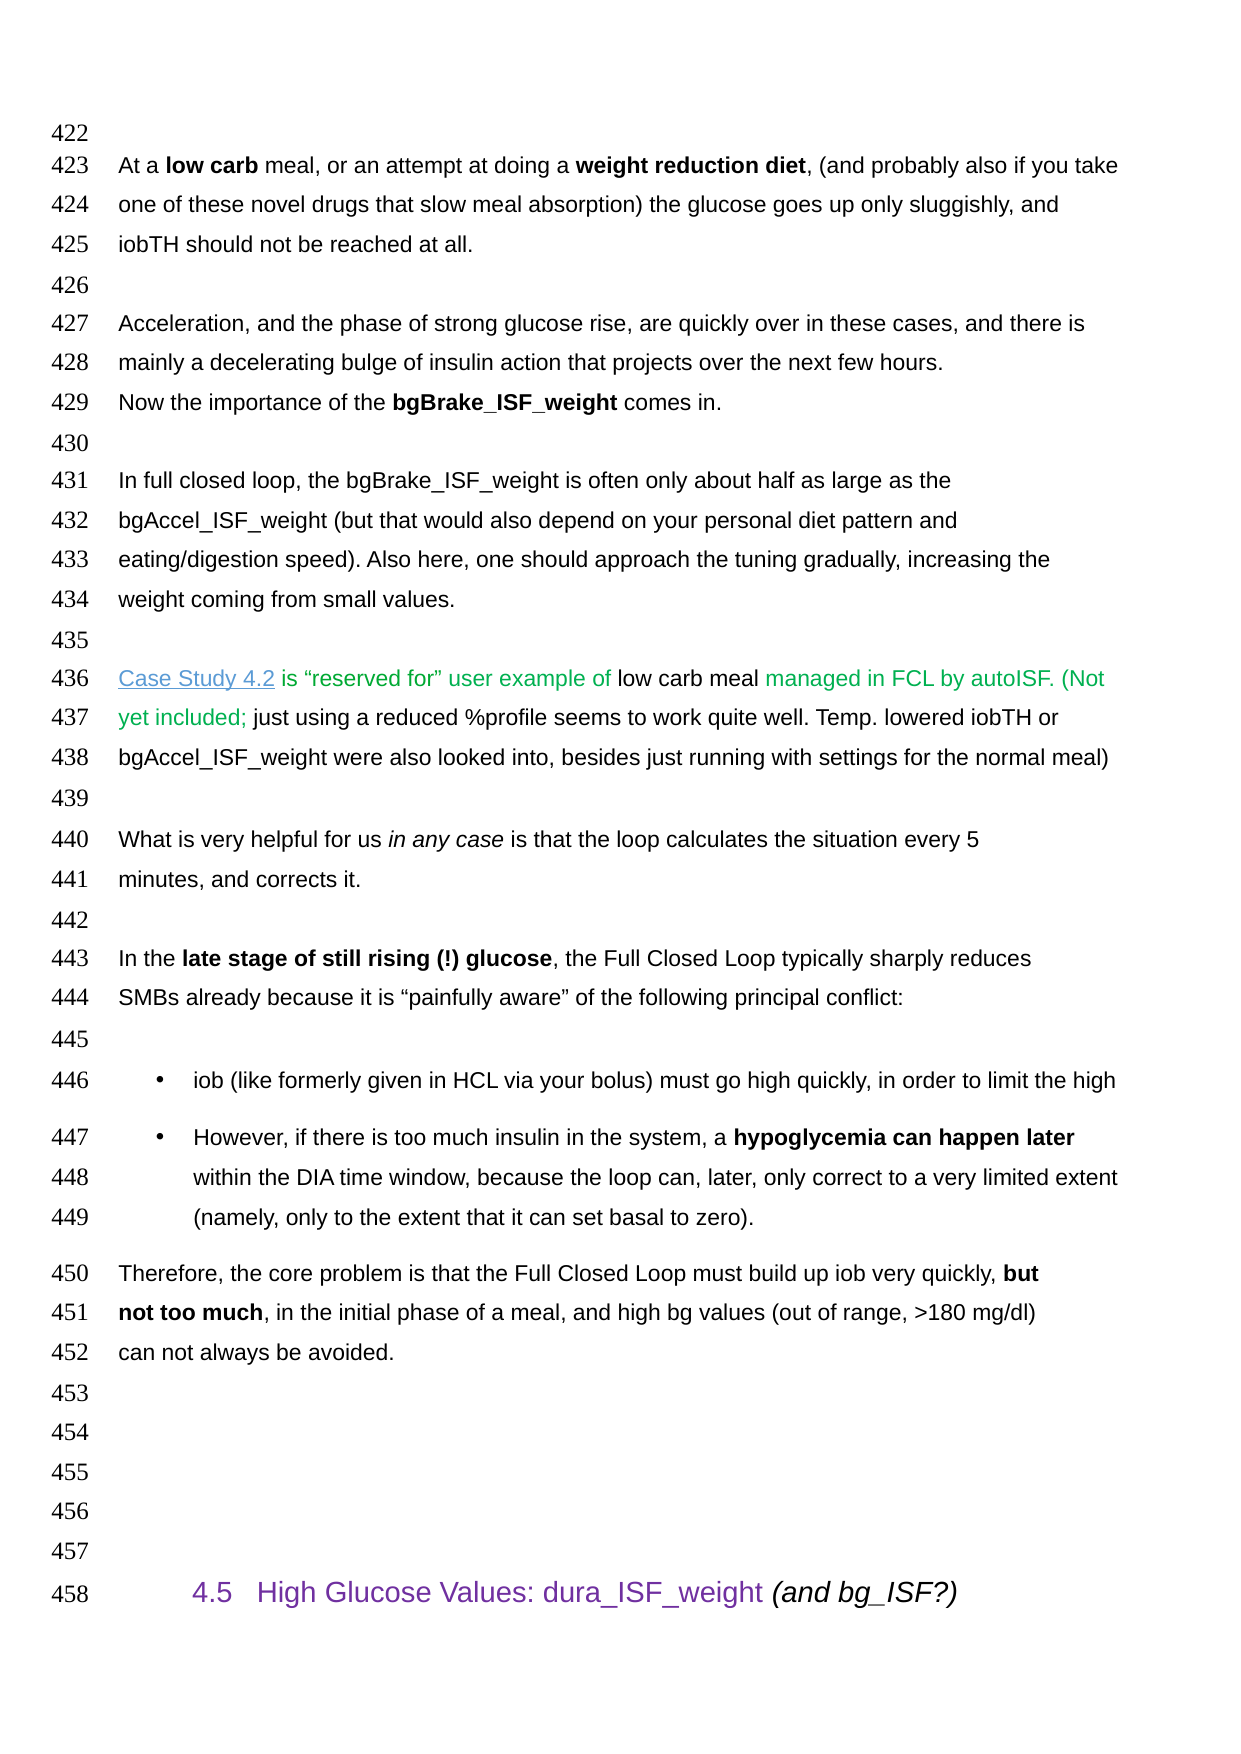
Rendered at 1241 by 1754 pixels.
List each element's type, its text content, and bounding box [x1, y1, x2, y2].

text At a low carb meal, or an attempt at doing a weight reduction diet, (and probably also if you take one of these novel drugs that slow meal absorption) the glucose goes up only sluggishly, and iobTH should not be reached at all. [118, 152, 1122, 257]
text In the late stage of still rising (!) glucose, the Full Closed Loop typically sharply reduces SMBs already because it is “painfully aware” of the following principal conflict: [118, 945, 1039, 1011]
list iob (like formerly given in HCL via your bolus) must go high quickly, in order to limit the high [156, 1067, 1122, 1094]
text Therefore, the core problem is that the Full Closed Loop must build up iob very quickly, but not too much, in the initial phase of a meal, and high bg values (out of range, >180 mg/dl) can not always be avoided. [118, 1259, 1039, 1365]
text Case Study 4.2 is “reserved for” user example of low carb meal managed in FCL by autoISF. (Not yet included; just using a reduced %profile seems to work quite well. Temp. lowered iobTH or bgAccel_ISF_weight were also looked into, besides just running with settings for the normal meal) [118, 665, 1122, 770]
list However, if there is too much insulin in the system, a hypoglycemia can happen later within the DIA time window, because the loop can, later, only correct to a very limited extent (namely, only to the extent that it can set basal to zero). [156, 1124, 1122, 1230]
text What is very helpful for us in any case is that the loop calculates the situation every 5 minutes, and corrects it. [118, 826, 1039, 892]
text Acceleration, and the phase of strong glucose rise, are quickly over in these cases, and there is mainly a decelerating bulge of insulin action that projects over the next few hours. [118, 309, 1122, 375]
text In full closed loop, the bgBrake_ISF_weight is often only about half as large as the bgAccel_ISF_weight (but that would also depend on your personal diet pattern and eating/digestion speed). Also here, one should approach the tuning gradually, increasing the weight coming from small values. [118, 467, 1122, 612]
text Now the importance of the bgBrake_ISF_weight comes in. [118, 388, 1122, 415]
text 4.5 High Glucose Values: dura_ISF_weight (and bg_ISF?) [192, 1575, 1122, 1609]
